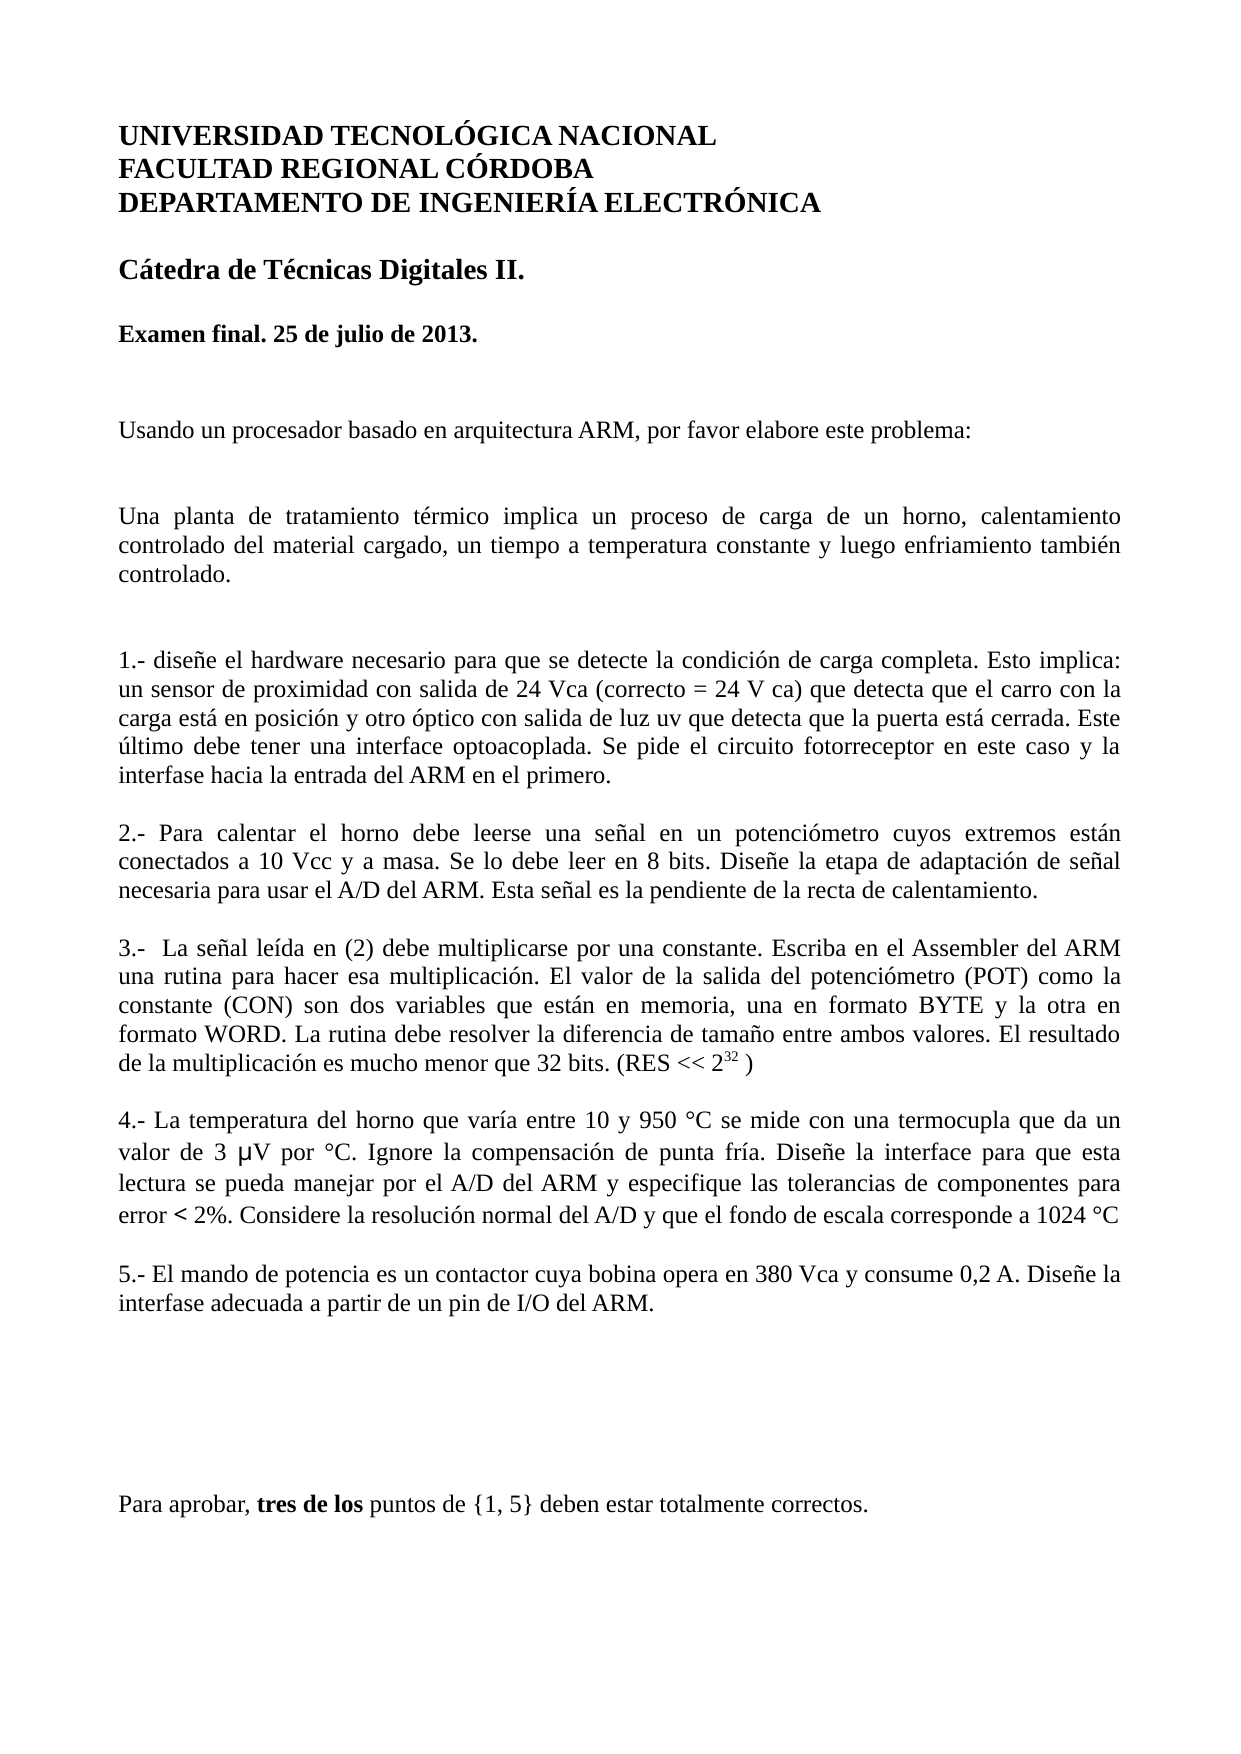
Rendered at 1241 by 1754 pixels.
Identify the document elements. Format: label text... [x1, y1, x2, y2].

text Usando un procesador basado en arquitectura ARM, por favor elabore este problema: [118, 415, 1122, 444]
text Una planta de tratamiento térmico implica un proceso de carga de un horno, calentamiento controlado del material cargado, un tiempo a temperatura constante y luego enfriamiento también controlado. [118, 501, 1122, 588]
text Examen final. 25 de julio de 2013. [118, 319, 1122, 348]
text Cátedra de Técnicas Digitales II. [118, 252, 1122, 286]
text FACULTAD REGIONAL CÓRDOBA [118, 152, 1122, 185]
text 1.- diseñe el hardware necesario para que se detecte la condición de carga completa. Esto implica: un sensor de proximidad con salida de 24 Vca (correcto = 24 V ca) que detecta que el carro con la carga está en posición y otro óptico con salida de luz uv que detecta que la puerta está cerrada. Este último debe tener una interface optoacoplada. Se pide el circuito fotorreceptor en este caso y la interfase hacia la entrada del ARM en el primero. [118, 645, 1122, 789]
text 2.- Para calentar el horno debe leerse una señal en un potenciómetro cuyos extremos están conectados a 10 Vcc y a masa. Se lo debe leer en 8 bits. Diseñe la etapa de adaptación de señal necesaria para usar el A/D del ARM. Esta señal es la pendiente de la recta de calentamiento. [118, 818, 1122, 904]
text UNIVERSIDAD TECNOLÓGICA NACIONAL [118, 118, 1122, 152]
text 4.- La temperatura del horno que varía entre 10 y 950 °C se mide con una termocupla que da un valor de 3 µV por °C. Ignore la compensación de punta fría. Diseñe la interface para que esta lectura se pueda manejar por el A/D del ARM y especifique las tolerancias de componentes para error < 2%. Considere la resolución normal del A/D y que el fondo de escala corresponde a 1024 °C [118, 1105, 1122, 1231]
text 3.- La señal leída en (2) debe multiplicarse por una constante. Escriba en el Assembler del ARM una rutina para hacer esa multiplicación. El valor de la salida del potenciómetro (POT) como la constante (CON) son dos variables que están en memoria, una en formato BYTE y la otra en formato WORD. La rutina debe resolver la diferencia de tamaño entre ambos valores. El resultado de la multiplicación es mucho menor que 32 bits. (RES << 232 ) [118, 933, 1122, 1076]
text DEPARTAMENTO DE INGENIERÍA ELECTRÓNICA [118, 185, 1122, 219]
text Para aprobar, tres de los puntos de {1, 5} deben estar totalmente correctos. [118, 1489, 1122, 1518]
text 5.- El mando de potencia es un contactor cuya bobina opera en 380 Vca y consume 0,2 A. Diseñe la interfase adecuada a partir de un pin de I/O del ARM. [118, 1259, 1122, 1317]
